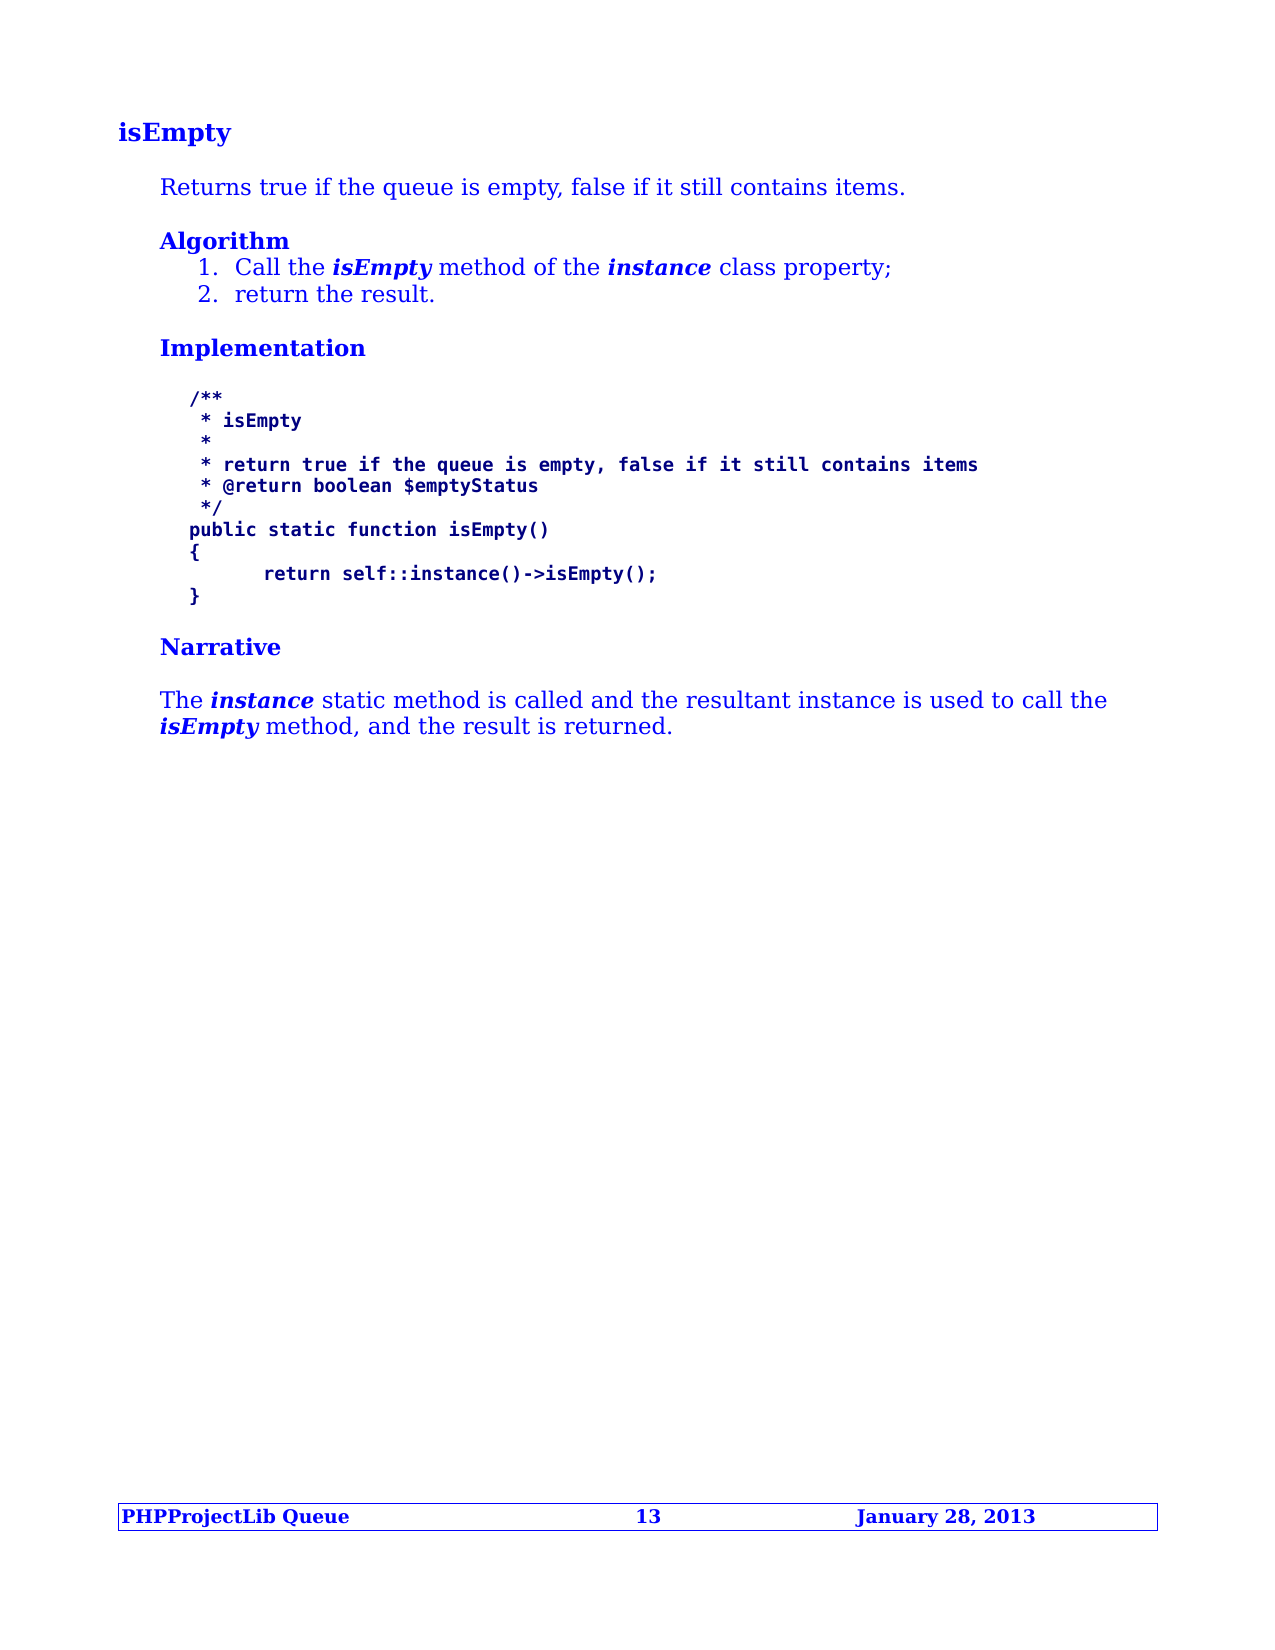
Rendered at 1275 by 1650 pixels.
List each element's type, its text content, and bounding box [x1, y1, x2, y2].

list return the result. [197, 281, 1157, 308]
title isEmpty [118, 118, 1157, 147]
list /** [189, 388, 1157, 410]
list * return true if the queue is empty, false if it still contains items [189, 453, 1157, 475]
text The instance static method is called and the resultant instance is used to call the isEmpty method, and the result is returned. [159, 687, 1157, 740]
list */ [189, 497, 1157, 519]
list return self::instance()->isEmpty(); [189, 563, 1157, 585]
text Narrative [159, 633, 1157, 660]
text Algorithm [159, 227, 1157, 254]
list { [189, 541, 1157, 563]
list public static function isEmpty() [189, 519, 1157, 541]
list * @return boolean $emptyStatus [189, 475, 1157, 497]
list * [189, 432, 1157, 453]
text Implementation [159, 334, 1157, 361]
list Call the isEmpty method of the instance class property; [197, 254, 1157, 281]
list } [189, 585, 1157, 607]
list * isEmpty [189, 410, 1157, 432]
text Returns true if the queue is empty, false if it still contains items. [159, 174, 1157, 201]
